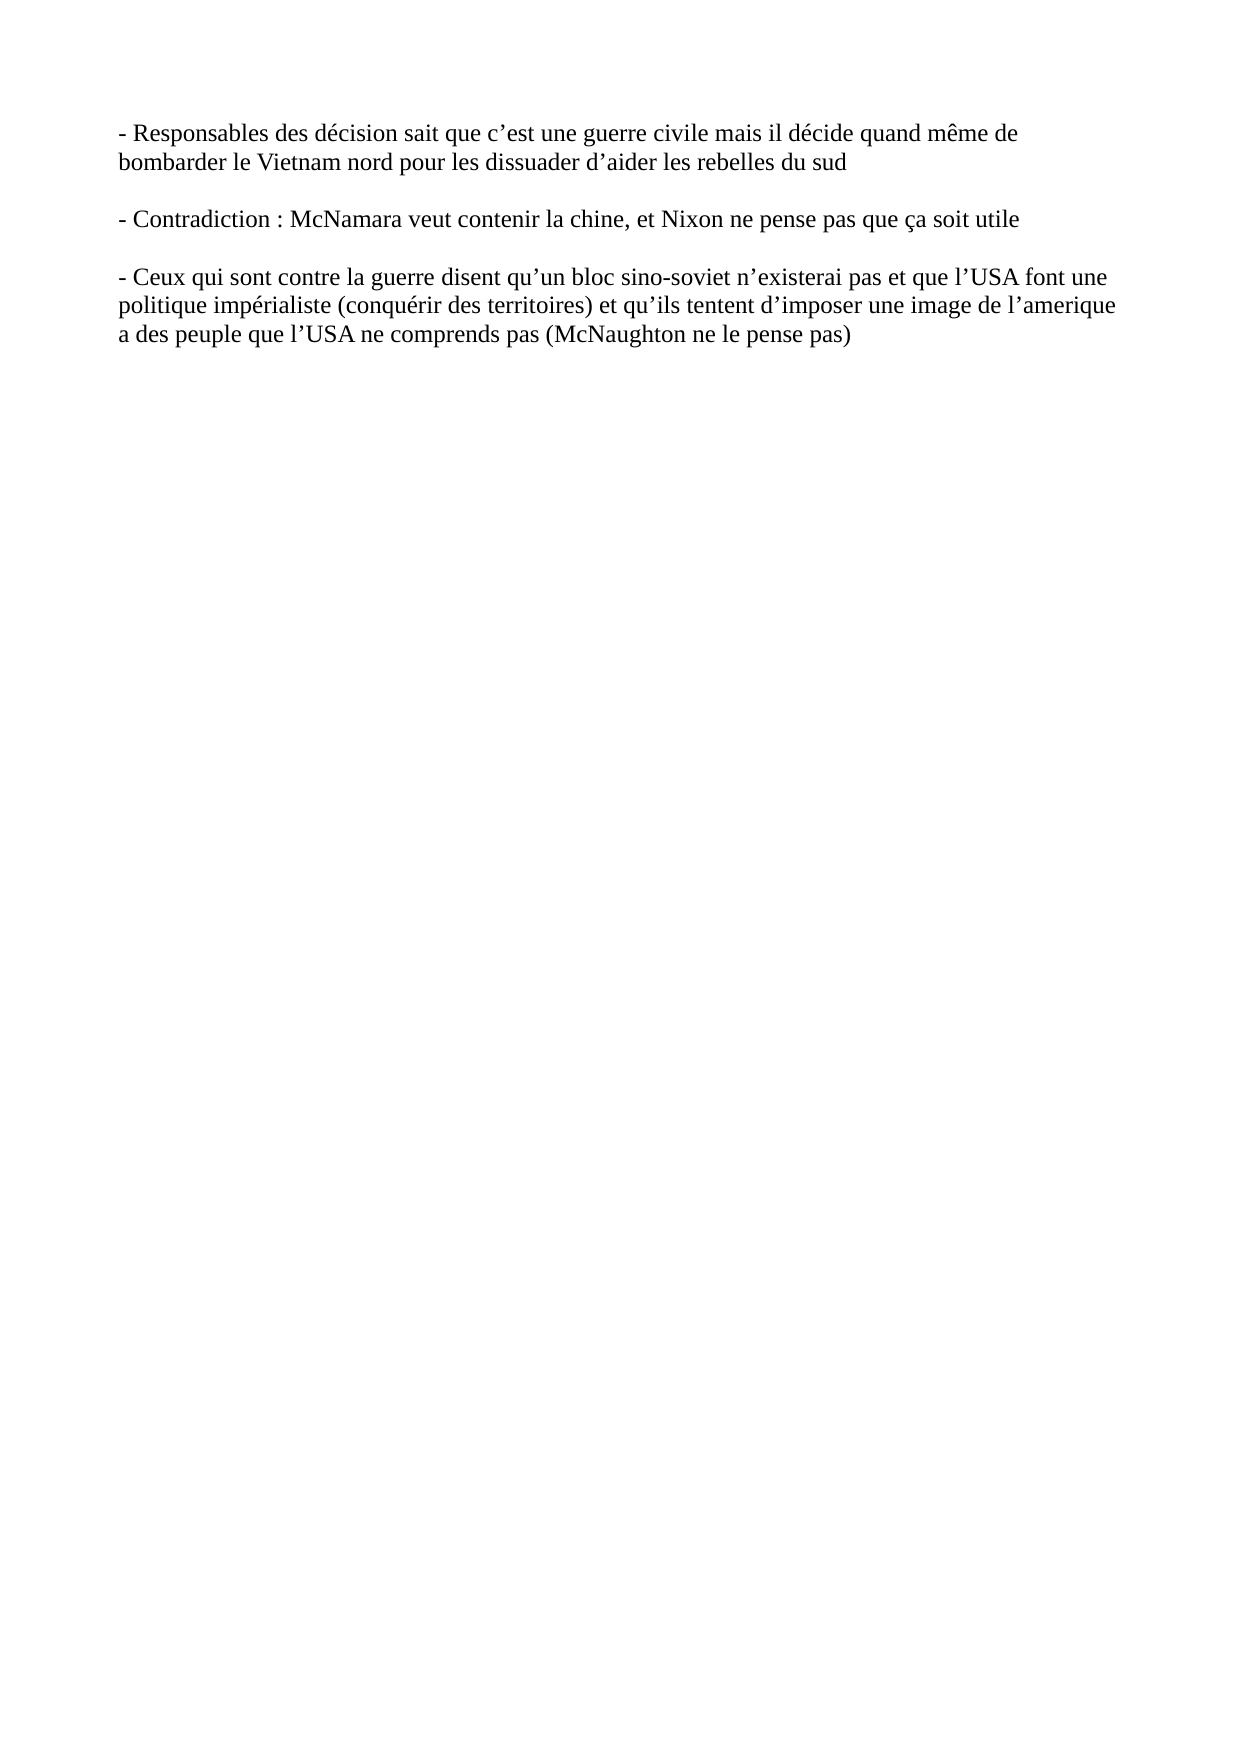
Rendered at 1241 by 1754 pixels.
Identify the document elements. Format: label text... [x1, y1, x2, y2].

text - Responsables des décision sait que c’est une guerre civile mais il décide quand même de bombarder le Vietnam nord pour les dissuader d’aider les rebelles du sud [118, 118, 1122, 176]
text - Ceux qui sont contre la guerre disent qu’un bloc sino-soviet n’existerai pas et que l’USA font une politique impérialiste (conquérir des territoires) et qu’ils tentent d’imposer une image de l’amerique a des peuple que l’USA ne comprends pas (McNaughton ne le pense pas) [118, 262, 1122, 348]
text - Contradiction : McNamara veut contenir la chine, et Nixon ne pense pas que ça soit utile [118, 204, 1122, 233]
